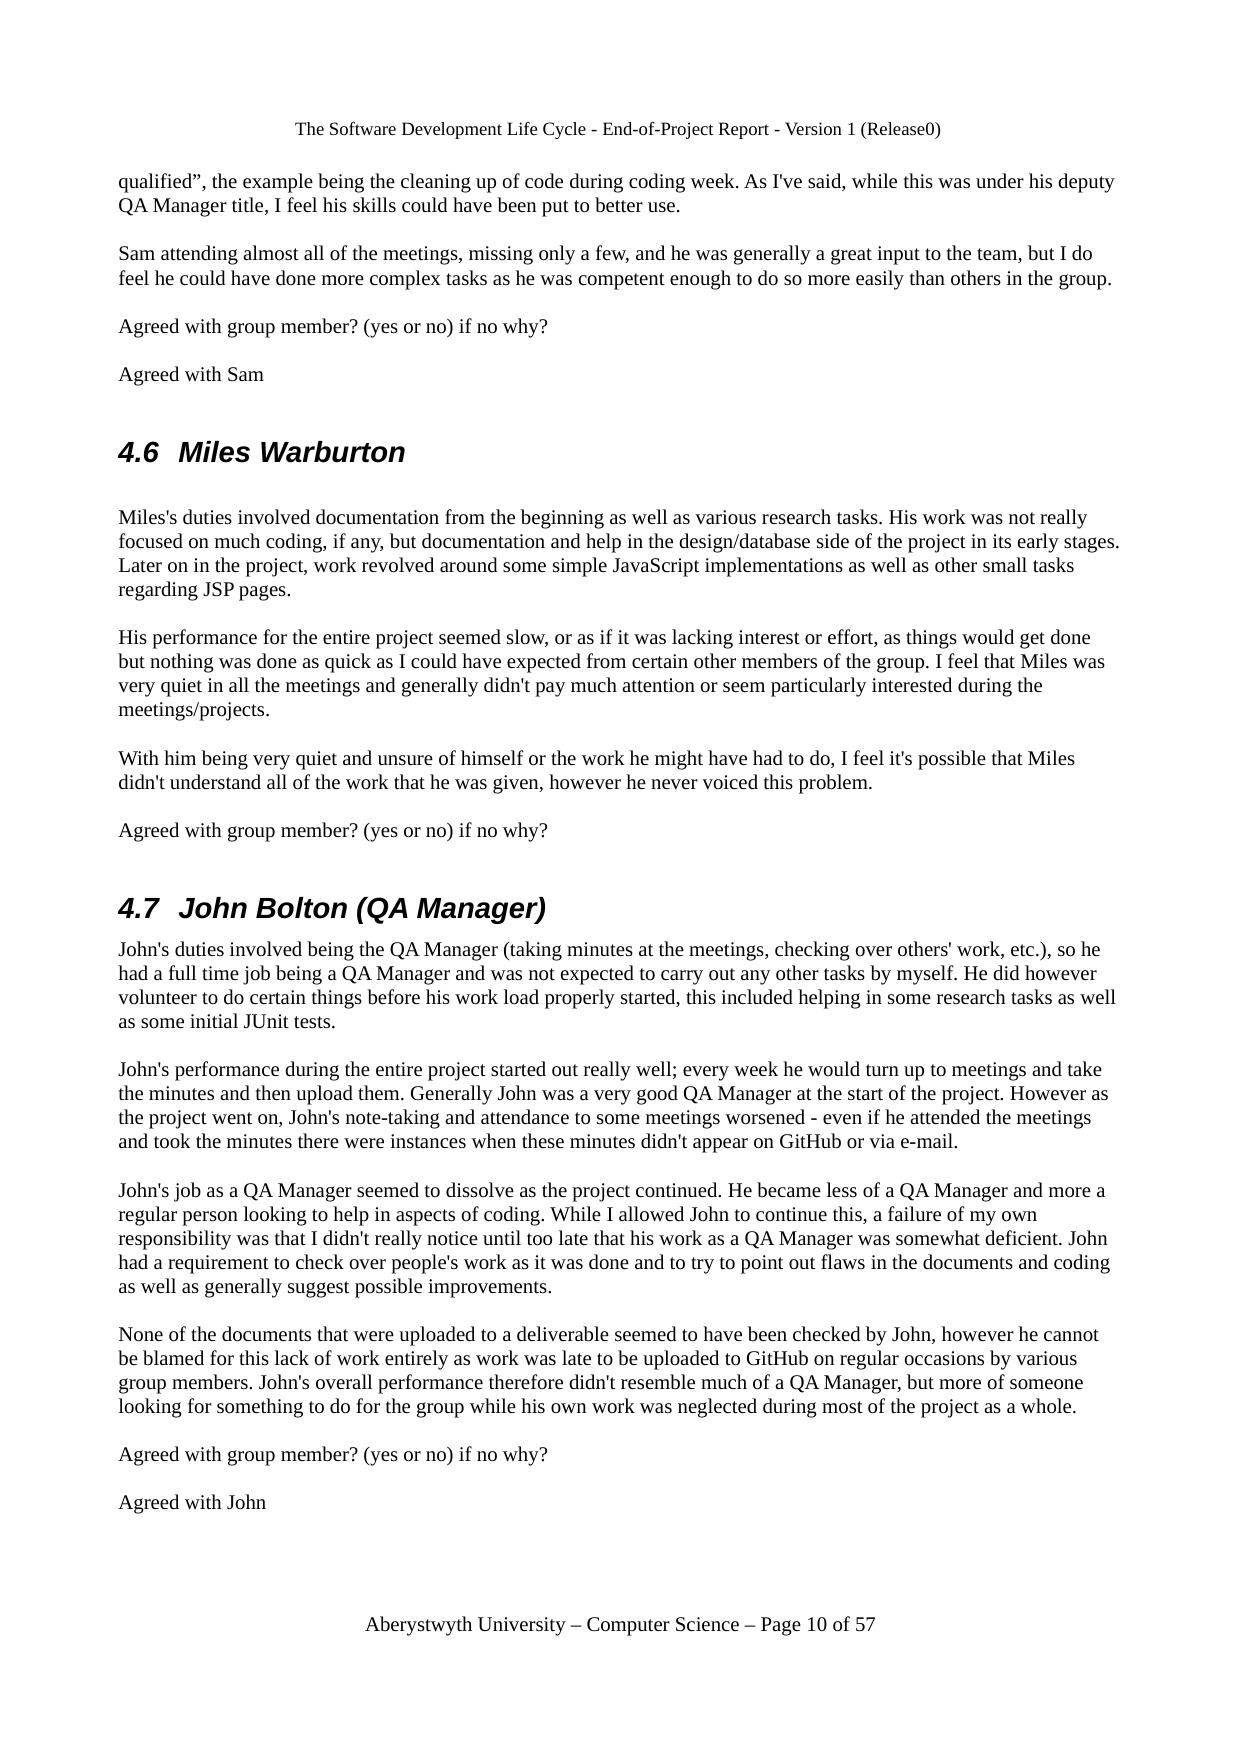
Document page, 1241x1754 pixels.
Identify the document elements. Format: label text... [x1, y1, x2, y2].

text John's duties involved being the QA Manager (taking minutes at the meetings, checking over others' work, etc.), so he had a full time job being a QA Manager and was not expected to carry out any other tasks by myself. He did however volunteer to do certain things before his work load properly started, this included helping in some research tasks as well as some initial JUnit tests. [118, 937, 1122, 1033]
text His performance for the entire project seemed slow, or as if it was lacking interest or effort, as things would get done but nothing was done as quick as I could have expected from certain other members of the group. I feel that Miles was very quiet in all the meetings and generally didn't pay much attention or seem particularly interested during the meetings/projects. [118, 625, 1122, 721]
text Agreed with group member? (yes or no) if no why? [118, 1442, 1122, 1466]
text John's performance during the entire project started out really well; every week he would turn up to meetings and take the minutes and then upload them. Generally John was a very good QA Manager at the start of the project. However as the project went on, John's note-taking and attendance to some meetings worsened - even if he attended the meetings and took the minutes there were instances when these minutes didn't appear on GitHub or via e-mail. [118, 1057, 1122, 1153]
text With him being very quiet and unsure of himself or the work he might have had to do, I feel it's possible that Miles didn't understand all of the work that he was given, however he never voiced this problem. [118, 746, 1122, 794]
text qualified”, the example being the cleaning up of code during coding week. As I've said, while this was under his deputy QA Manager title, I feel his skills could have been put to better use. [118, 169, 1122, 217]
text Miles's duties involved documentation from the beginning as well as various research tasks. His work was not really focused on much coding, if any, but documentation and help in the design/database side of the project in its early stages. Later on in the project, work revolved around some simple JavaScript implementations as well as other small tasks regarding JSP pages. [118, 505, 1122, 601]
subtitle Miles Warburton [118, 435, 1122, 468]
text None of the documents that were uploaded to a deliverable seemed to have been checked by John, however he cannot be blamed for this lack of work entirely as work was late to be uploaded to GitHub on regular occasions by various group members. John's overall performance therefore didn't resemble much of a QA Manager, but more of someone looking for something to do for the group while his own work was neglected during most of the project as a whole. [118, 1322, 1122, 1418]
text John's job as a QA Manager seemed to dissolve as the project continued. He became less of a QA Manager and more a regular person looking to help in aspects of coding. While I allowed John to continue this, a failure of my own responsibility was that I didn't really notice until too late that his work as a QA Manager was somewhat deficient. John had a requirement to check over people's work as it was done and to try to point out flaws in the documents and coding as well as generally suggest possible improvements. [118, 1177, 1122, 1298]
text Agreed with John [118, 1490, 1122, 1514]
text Agreed with Sam [118, 362, 1122, 386]
text Agreed with group member? (yes or no) if no why? [118, 818, 1122, 842]
subtitle John Bolton (QA Manager) [118, 891, 1122, 924]
text Agreed with group member? (yes or no) if no why? [118, 313, 1122, 338]
text Sam attending almost all of the meetings, missing only a few, and he was generally a great input to the team, but I do feel he could have done more complex tasks as he was competent enough to do so more easily than others in the group. [118, 241, 1122, 289]
